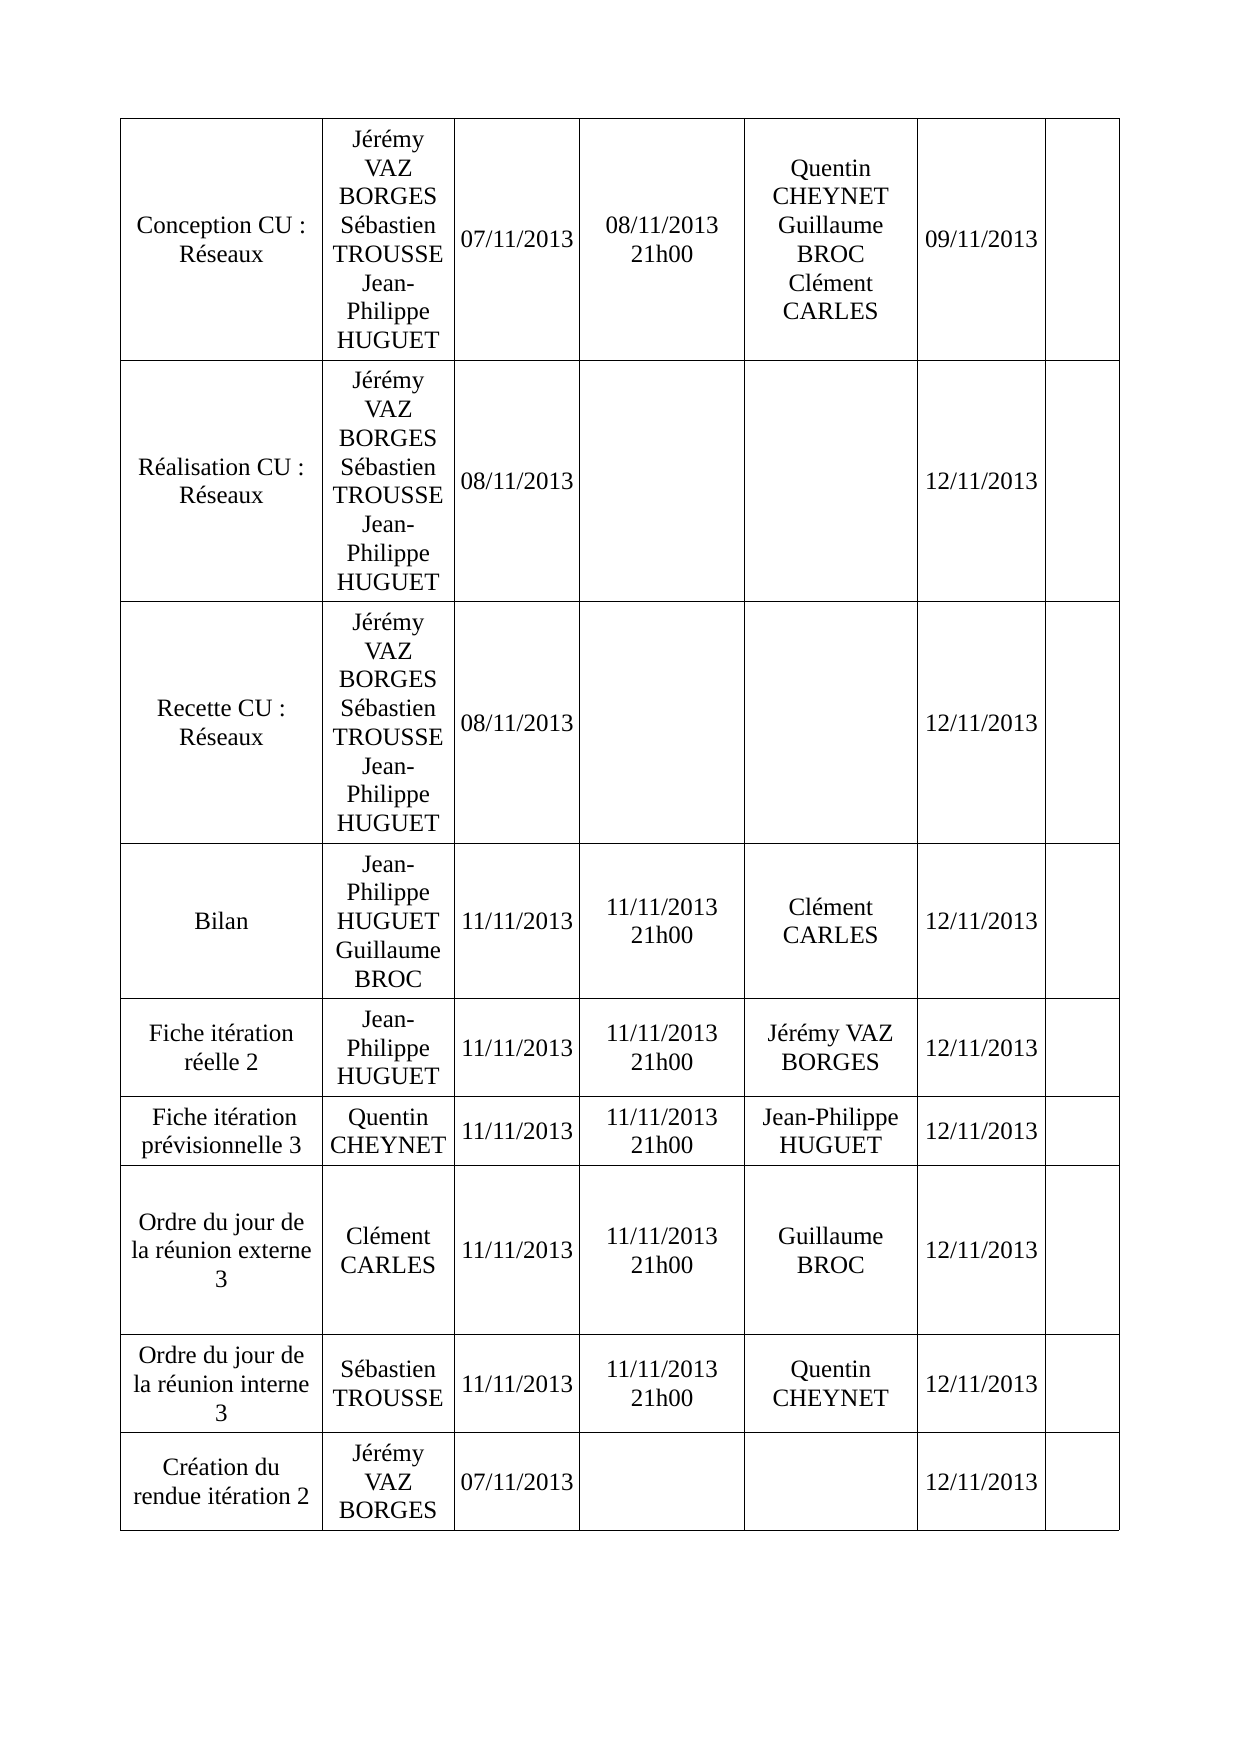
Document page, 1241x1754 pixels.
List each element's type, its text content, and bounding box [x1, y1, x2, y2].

table_cell Quentin CHEYNET [323, 1097, 454, 1165]
table_cell Fiche itération prévisionnelle 3 [121, 1097, 322, 1165]
table_cell Jérémy VAZ BORGES Sébastien TROUSSE Jean-Philippe HUGUET [323, 361, 454, 601]
table_cell Quentin CHEYNET Guillaume BROC Clément CARLES [745, 119, 917, 360]
table_cell Jean-Philippe HUGUET [323, 999, 454, 1096]
table_cell 07/11/2013 [455, 119, 579, 360]
table_cell Jérémy VAZ BORGES [323, 1433, 454, 1530]
table_cell Guillaume BROC [745, 1166, 917, 1334]
table_cell Recette CU : Réseaux [121, 602, 322, 843]
table_cell Réalisation CU : Réseaux [121, 361, 322, 601]
table_cell Bilan [121, 844, 322, 998]
table_cell [745, 1433, 917, 1530]
table_cell [580, 1433, 744, 1530]
table_cell Jean-Philippe HUGUET [745, 1097, 917, 1165]
table_cell [745, 602, 917, 843]
table_cell 12/11/2013 [918, 999, 1045, 1096]
table_cell [1046, 602, 1119, 843]
table_cell Fiche itération réelle 2 [121, 999, 322, 1096]
table_cell 11/11/2013 21h00 [580, 999, 744, 1096]
table_cell 09/11/2013 [918, 119, 1045, 360]
table_cell Ordre du jour de la réunion interne 3 [121, 1335, 322, 1432]
table_cell Jérémy VAZ BORGES Sébastien TROUSSE Jean-Philippe HUGUET [323, 119, 454, 360]
table_cell Jean-Philippe HUGUET Guillaume BROC [323, 844, 454, 998]
table_cell 12/11/2013 [918, 844, 1045, 998]
table_cell 08/11/2013 21h00 [580, 119, 744, 360]
table_cell 12/11/2013 [918, 361, 1045, 601]
table_cell Sébastien TROUSSE [323, 1335, 454, 1432]
table_cell 11/11/2013 21h00 [580, 844, 744, 998]
table_cell 12/11/2013 [918, 1433, 1045, 1530]
table_cell 12/11/2013 [918, 602, 1045, 843]
table_cell 12/11/2013 [918, 1335, 1045, 1432]
table_cell 07/11/2013 [455, 1433, 579, 1530]
table_cell 11/11/2013 [455, 844, 579, 998]
table_cell [1046, 1433, 1119, 1530]
table_cell 11/11/2013 [455, 999, 579, 1096]
table_cell 08/11/2013 [455, 602, 579, 843]
table_cell Création du rendue itération 2 [121, 1433, 322, 1530]
table_cell Conception CU : Réseaux [121, 119, 322, 360]
table_cell [1046, 1335, 1119, 1432]
table_cell [1046, 1097, 1119, 1165]
table_cell Jérémy VAZ BORGES [745, 999, 917, 1096]
table_cell 11/11/2013 21h00 [580, 1097, 744, 1165]
table_cell [745, 361, 917, 601]
table_cell 08/11/2013 [455, 361, 579, 601]
table_cell 12/11/2013 [918, 1097, 1045, 1165]
table_cell [580, 602, 744, 843]
table_cell 11/11/2013 21h00 [580, 1335, 744, 1432]
table_cell Jérémy VAZ BORGES Sébastien TROUSSE Jean-Philippe HUGUET [323, 602, 454, 843]
table_cell [1046, 844, 1119, 998]
table_cell [1046, 1166, 1119, 1334]
table_cell 11/11/2013 [455, 1097, 579, 1165]
table_cell Ordre du jour de la réunion externe 3 [121, 1166, 322, 1334]
table_cell 11/11/2013 21h00 [580, 1166, 744, 1334]
table_cell Clément CARLES [745, 844, 917, 998]
table_cell 12/11/2013 [918, 1166, 1045, 1334]
table_cell [580, 361, 744, 601]
table_cell [1046, 119, 1119, 360]
table_cell Clément CARLES [323, 1166, 454, 1334]
table_cell 11/11/2013 [455, 1166, 579, 1334]
table_cell [1046, 999, 1119, 1096]
table_cell 11/11/2013 [455, 1335, 579, 1432]
table_cell [1046, 361, 1119, 601]
table_cell Quentin CHEYNET [745, 1335, 917, 1432]
